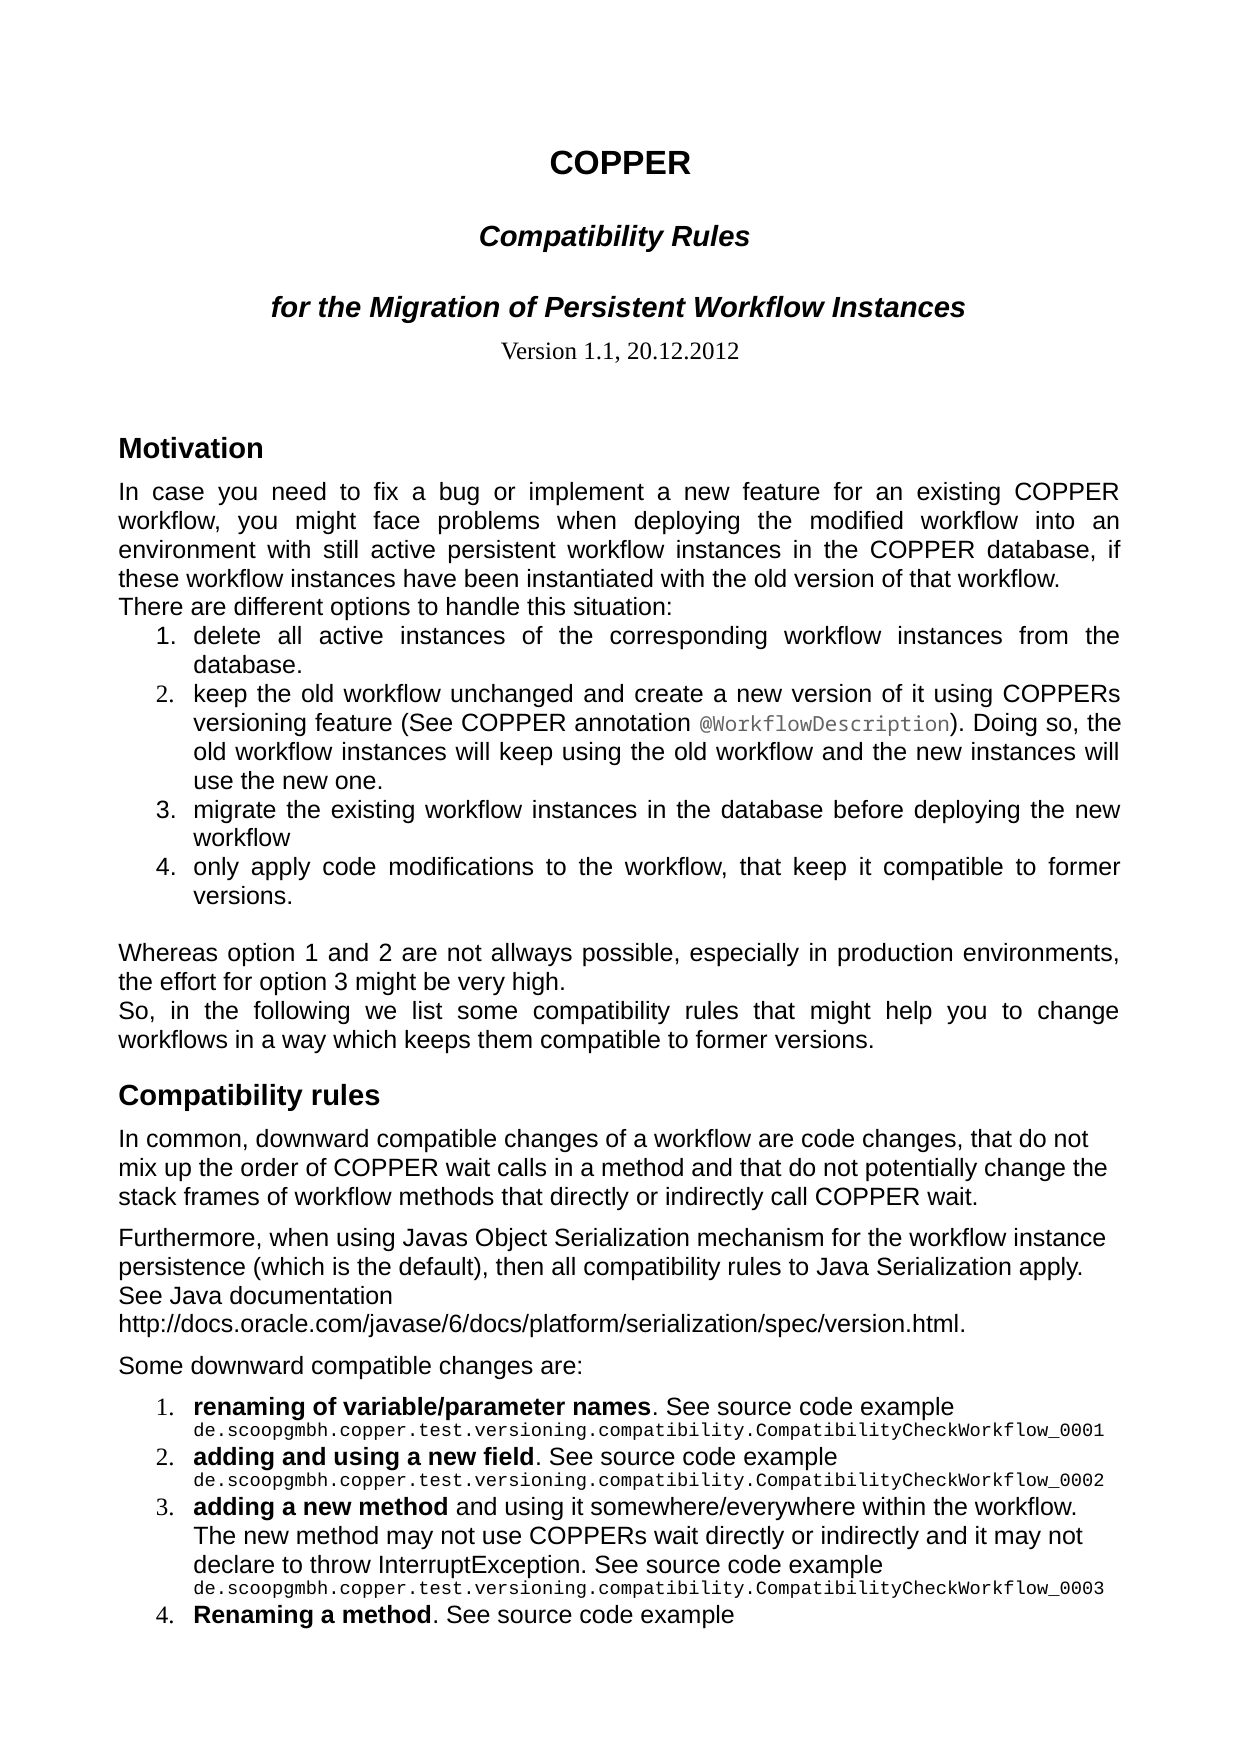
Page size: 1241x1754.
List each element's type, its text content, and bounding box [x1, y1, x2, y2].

list renaming of variable/parameter names. See source code example de.scoopgmbh.copper.test.versioning.compatibility.CompatibilityCheckWorkflow_0001 [156, 1392, 1122, 1442]
text In case you need to fix a bug or implement a new feature for an existing COPPER workflow, you might face problems when deploying the modified workflow into an environment with still active persistent workflow instances in the COPPER database, if these workflow instances have been instantiated with the old version of that workflow. [118, 477, 1122, 592]
list adding a new method and using it somewhere/everywhere within the workflow. The new method may not use COPPERs wait directly or indirectly and it may not declare to throw InterruptException. See source code example de.scoopgmbh.copper.test.versioning.compatibility.CompatibilityCheckWorkflow_0003 [156, 1492, 1122, 1600]
list migrate the existing workflow instances in the database before deploying the new workflow [156, 794, 1122, 852]
list keep the old workflow unchanged and create a new version of it using COPPERs versioning feature (See COPPER annotation @WorkflowDescription). Doing so, the old workflow instances will keep using the old workflow and the new instances will use the new one. [156, 679, 1122, 794]
text So, in the following we list some compatibility rules that might help you to change workflows in a way which keeps them compatible to former versions. [118, 996, 1122, 1053]
text Furthermore, when using Javas Object Serialization mechanism for the workflow instance persistence (which is the default), then all compatibility rules to Java Serialization apply. See Java documentation http://docs.oracle.com/javase/6/docs/platform/serialization/spec/version.html. [118, 1223, 1122, 1338]
list adding and using a new field. See source code example de.scoopgmbh.copper.test.versioning.compatibility.CompatibilityCheckWorkflow_0002 [156, 1442, 1122, 1492]
text There are different options to handle this situation: [118, 592, 1122, 621]
list only apply code modifications to the workflow, that keep it compatible to former versions. [156, 852, 1122, 909]
text Version 1.1, 20.12.2012 [118, 336, 1122, 365]
subtitle Compatibility Rules [118, 219, 1122, 253]
subtitle Compatibility rules [118, 1078, 1122, 1112]
list Renaming a method. See source code example [156, 1600, 1122, 1628]
text Whereas option 1 and 2 are not allways possible, especially in production environments, the effort for option 3 might be very high. [118, 938, 1122, 996]
text Some downward compatible changes are: [118, 1351, 1122, 1379]
text In common, downward compatible changes of a workflow are code changes, that do not mix up the order of COPPER wait calls in a method and that do not potentially change the stack frames of workflow methods that directly or indirectly call COPPER wait. [118, 1124, 1122, 1211]
subtitle Motivation [118, 431, 1122, 465]
subtitle COPPER [118, 143, 1122, 182]
subtitle for the Migration of Persistent Workflow Instances [118, 290, 1122, 324]
list delete all active instances of the corresponding workflow instances from the database. [156, 621, 1122, 679]
